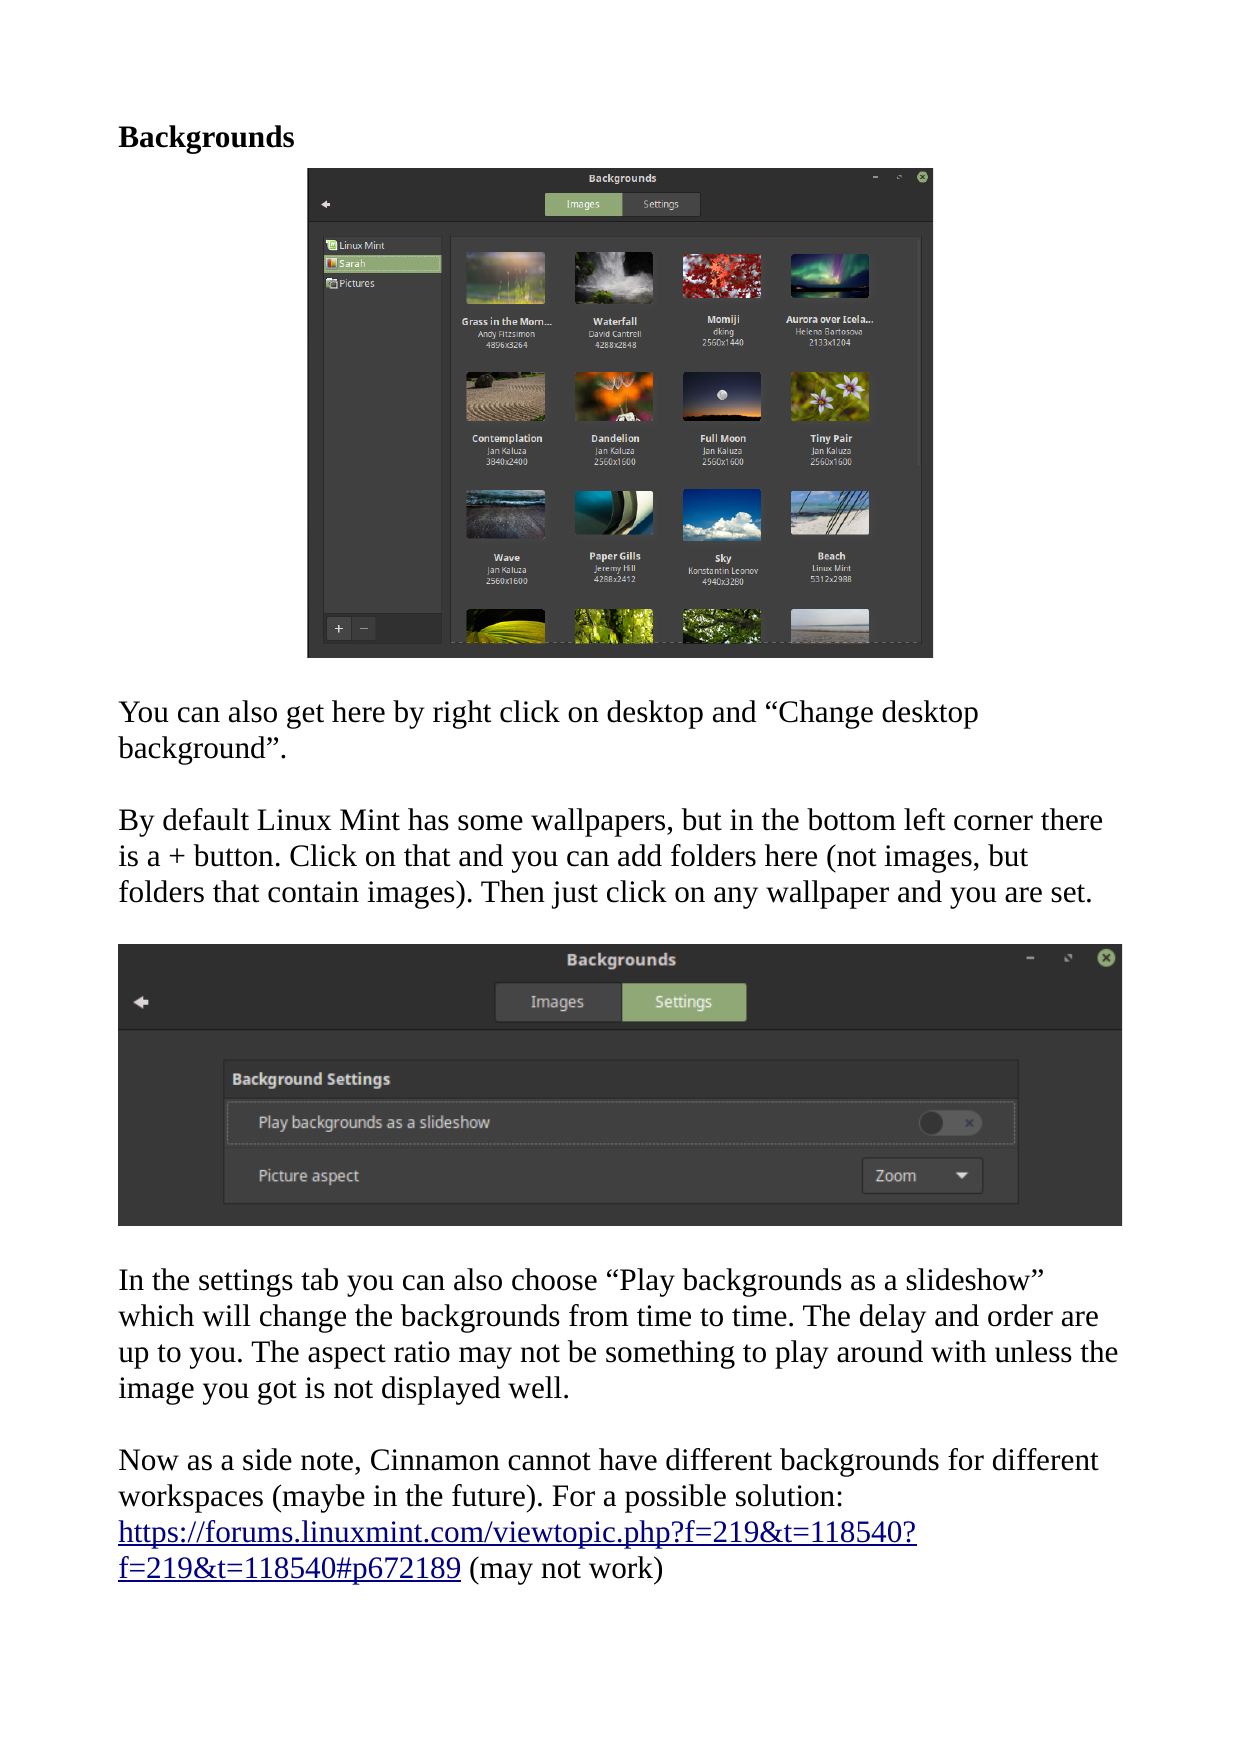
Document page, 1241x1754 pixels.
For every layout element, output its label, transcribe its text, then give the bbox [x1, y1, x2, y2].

picture [118, 944, 1123, 1226]
text Now as a side note, Cinnamon cannot have different backgrounds for different workspaces (maybe in the future). For a possible solution: https://forums.linuxmint.com/viewtopic.php?f=219&t=118540?f=219&t=118540#p672189 (may not work) [118, 1441, 1122, 1585]
text You can also get here by right click on desktop and “Change desktop background”. [118, 693, 1122, 765]
picture [307, 168, 934, 658]
text By default Linux Mint has some wallpapers, but in the bottom left corner there is a + button. Click on that and you can add folders here (not images, but folders that contain images). Then just click on any wallpaper and you are set. [118, 801, 1122, 909]
text In the settings tab you can also choose “Play backgrounds as a slideshow” which will change the backgrounds from time to time. The delay and order are up to you. The aspect ratio may not be something to play around with unless the image you got is not displayed well. [118, 1262, 1122, 1405]
text Backgrounds [118, 118, 1122, 154]
